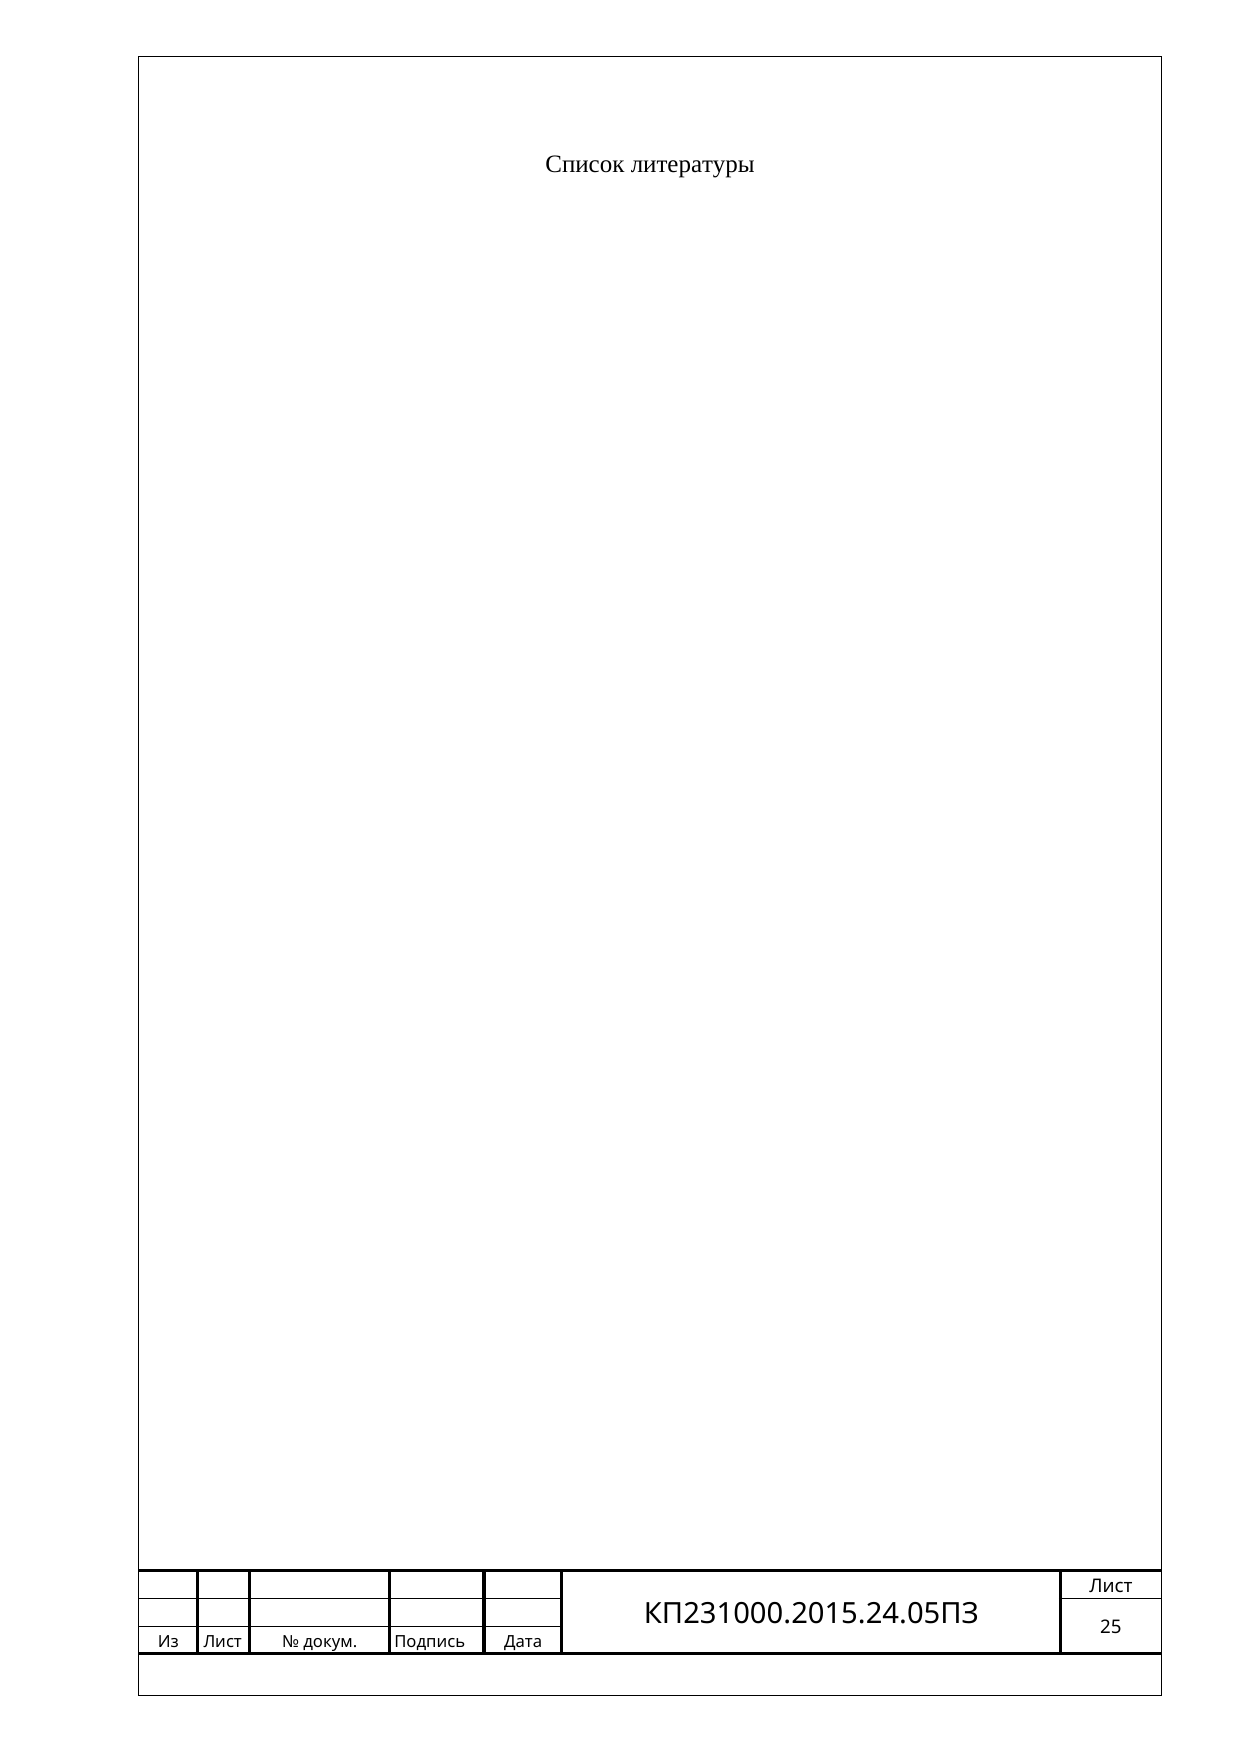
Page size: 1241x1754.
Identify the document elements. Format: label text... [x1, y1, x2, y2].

subtitle Список литературы [168, 149, 1132, 178]
